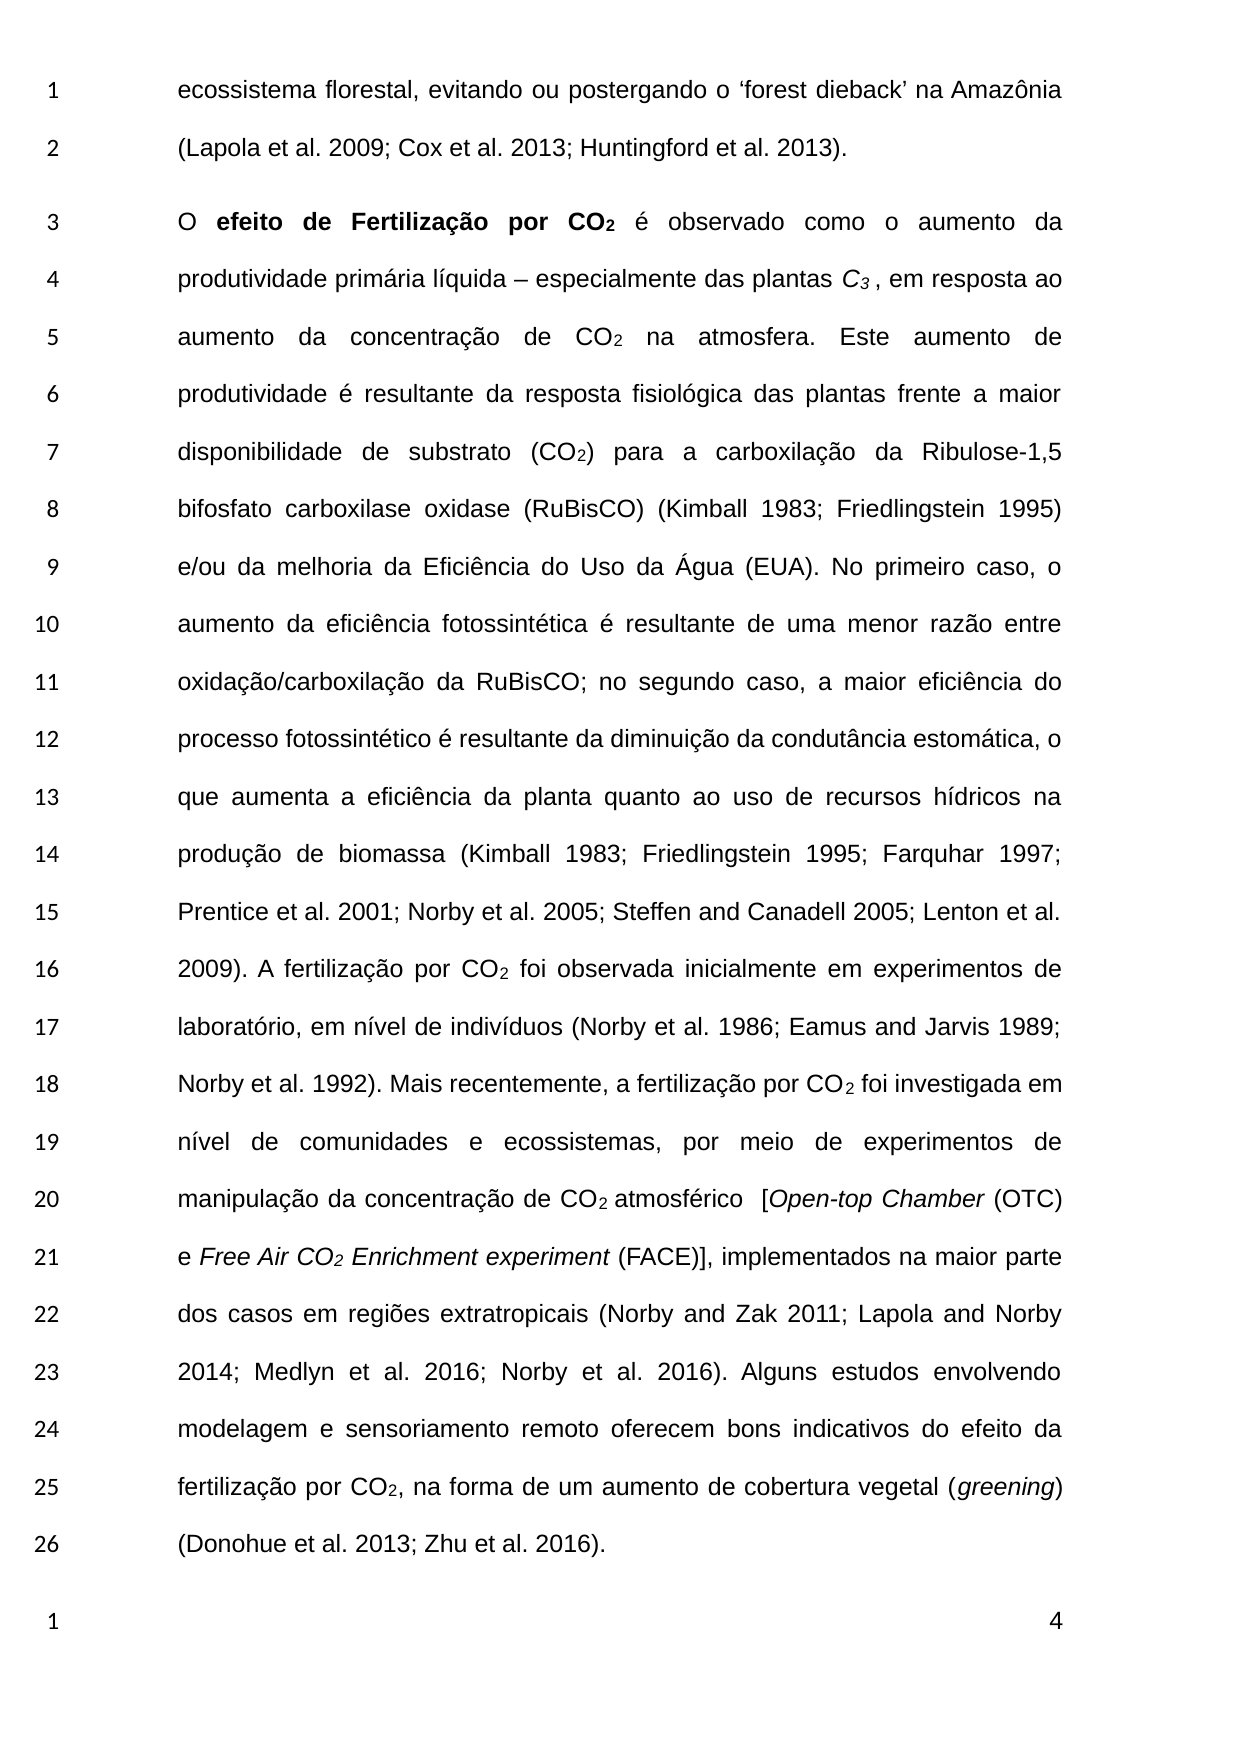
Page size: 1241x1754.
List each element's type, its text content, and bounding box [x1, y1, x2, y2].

text O efeito de Fertilização por CO2 é observado como o aumento da produtividade primária líquida – especialmente das plantas C3 , em resposta ao aumento da concentração de CO2 na atmosfera. Este aumento de produtividade é resultante da resposta fisiológica das plantas frente a maior disponibilidade de substrato (CO2) para a carboxilação da Ribulose-1,5 bifosfato carboxilase oxidase (RuBisCO) (Kimball 1983; Friedlingstein 1995) e/ou da melhoria da Eficiência do Uso da Água (EUA). No primeiro caso, o aumento da eficiência fotossintética é resultante de uma menor razão entre oxidação/carboxilação da RuBisCO; no segundo caso, a maior eficiência do processo fotossintético é resultante da diminuição da condutância estomática, o que aumenta a eficiência da planta quanto ao uso de recursos hídricos na produção de biomassa (Kimball 1983; Friedlingstein 1995; Farquhar 1997; Prentice et al. 2001; Norby et al. 2005; Steffen and Canadell 2005; Lenton et al. 2009). A fertilização por CO2 foi observada inicialmente em experimentos de laboratório, em nível de indivíduos (Norby et al. 1986; Eamus and Jarvis 1989; Norby et al. 1992). Mais recentemente, a fertilização por CO2 foi investigada em nível de comunidades e ecossistemas, por meio de experimentos de manipulação da concentração de CO2 atmosférico [Open-top Chamber (OTC) e Free Air CO2 Enrichment experiment (FACE)], implementados na maior parte dos casos em regiões extratropicais (Norby and Zak 2011; Lapola and Norby 2014; Medlyn et al. 2016; Norby et al. 2016). Alguns estudos envolvendo modelagem e sensoriamento remoto oferecem bons indicativos do efeito da fertilização por CO2, na forma de um aumento de cobertura vegetal (greening) (Donohue et al. 2013; Zhu et al. 2016). [177, 207, 1063, 1558]
text ecossistema florestal, evitando ou postergando o ‘forest dieback’ na Amazônia (Lapola et al. 2009; Cox et al. 2013; Huntingford et al. 2013). [177, 75, 1063, 161]
